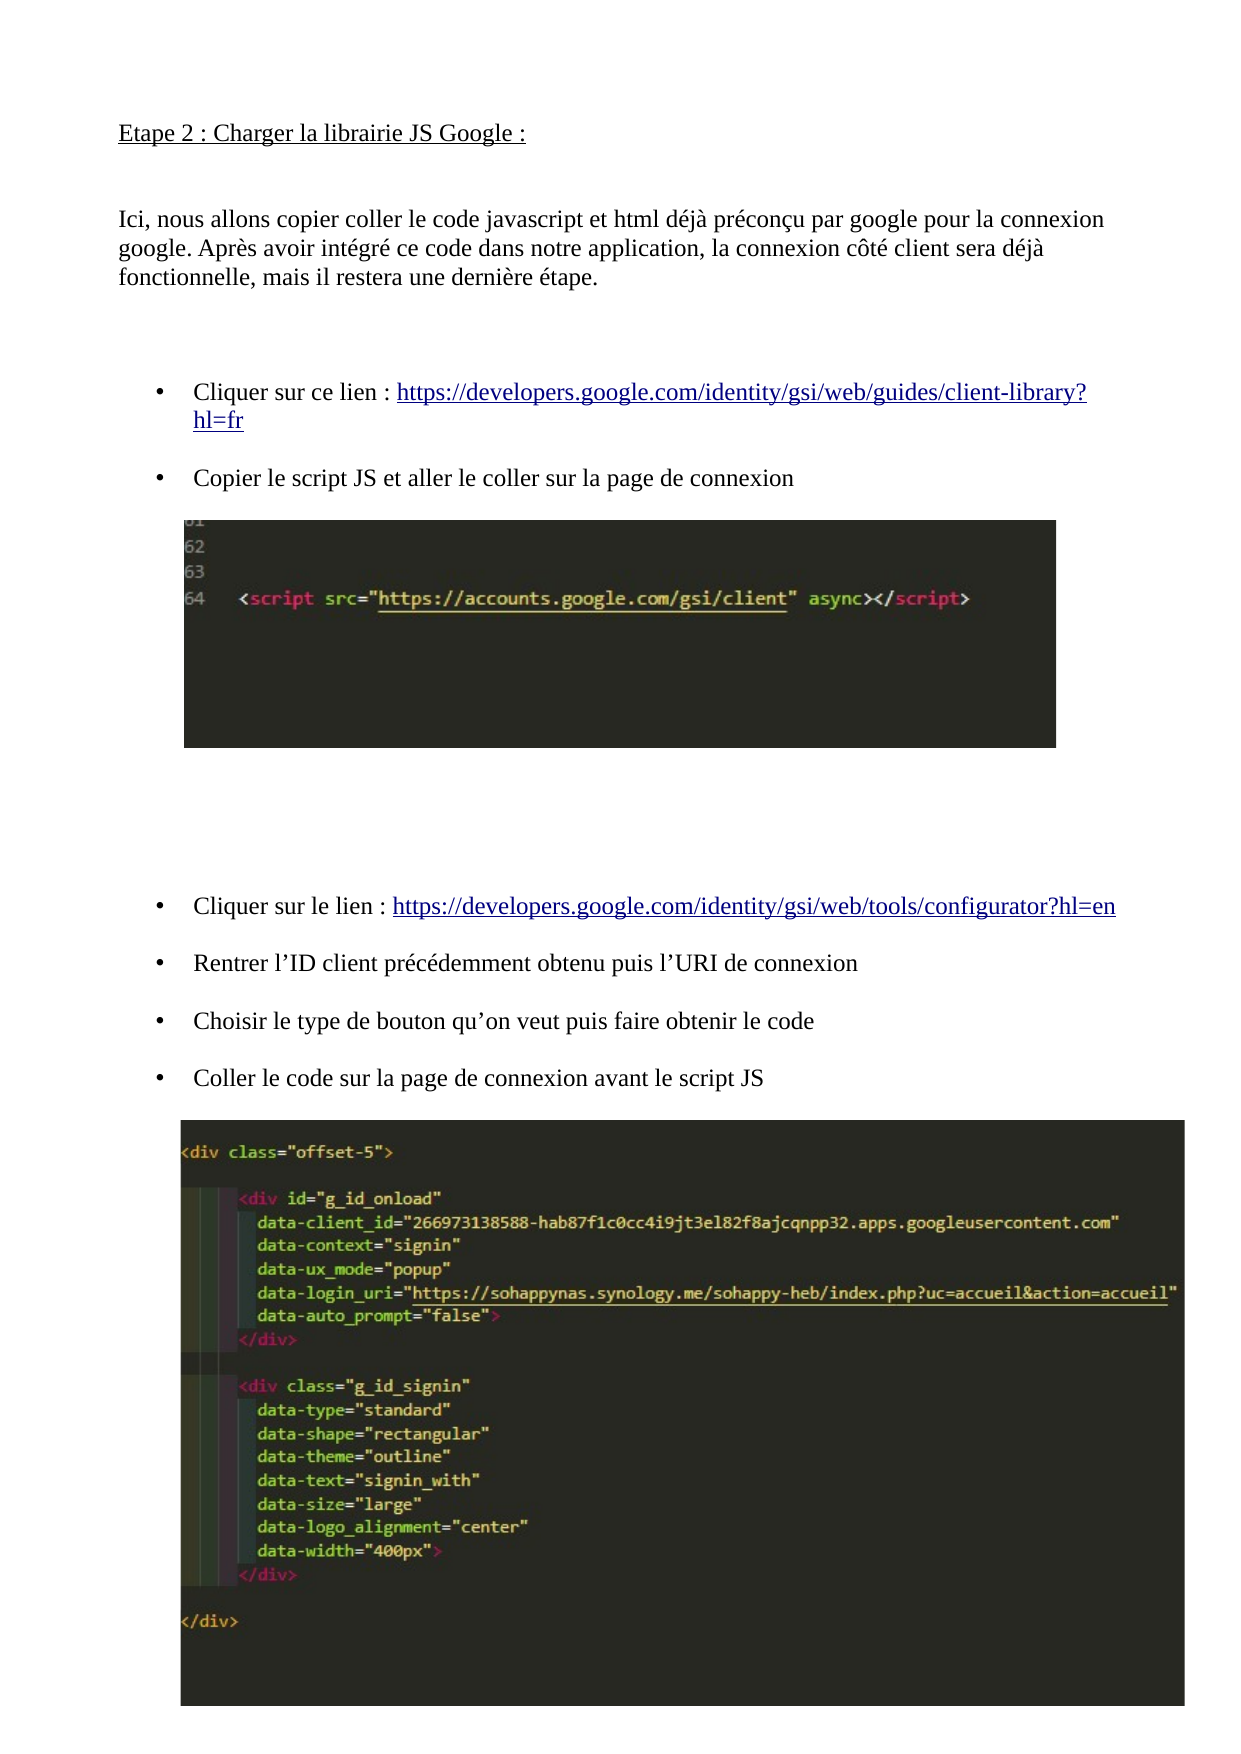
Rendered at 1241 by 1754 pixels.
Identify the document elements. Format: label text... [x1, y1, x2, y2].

list Cliquer sur ce lien : https://developers.google.com/identity/gsi/web/guides/client-library?hl=fr [156, 377, 1122, 434]
list Choisir le type de bouton qu’on veut puis faire obtenir le code [156, 1006, 1122, 1035]
list Copier le script JS et aller le coller sur la page de connexion [156, 463, 1122, 492]
list Coller le code sur la page de connexion avant le script JS [156, 1063, 1122, 1092]
list Rentrer l’ID client précédemment obtenu puis l’URI de connexion [156, 948, 1122, 977]
picture [184, 520, 1057, 748]
list Cliquer sur le lien : https://developers.google.com/identity/gsi/web/tools/configurator?hl=en [156, 891, 1122, 920]
text Ici, nous allons copier coller le code javascript et html déjà préconçu par google pour la connexion google. Après avoir intégré ce code dans notre application, la connexion côté client sera déjà fonctionnelle, mais il restera une dernière étape. [118, 204, 1122, 291]
text Etape 2 : Charger la librairie JS Google : [118, 118, 1122, 147]
picture [180, 1120, 1185, 1706]
